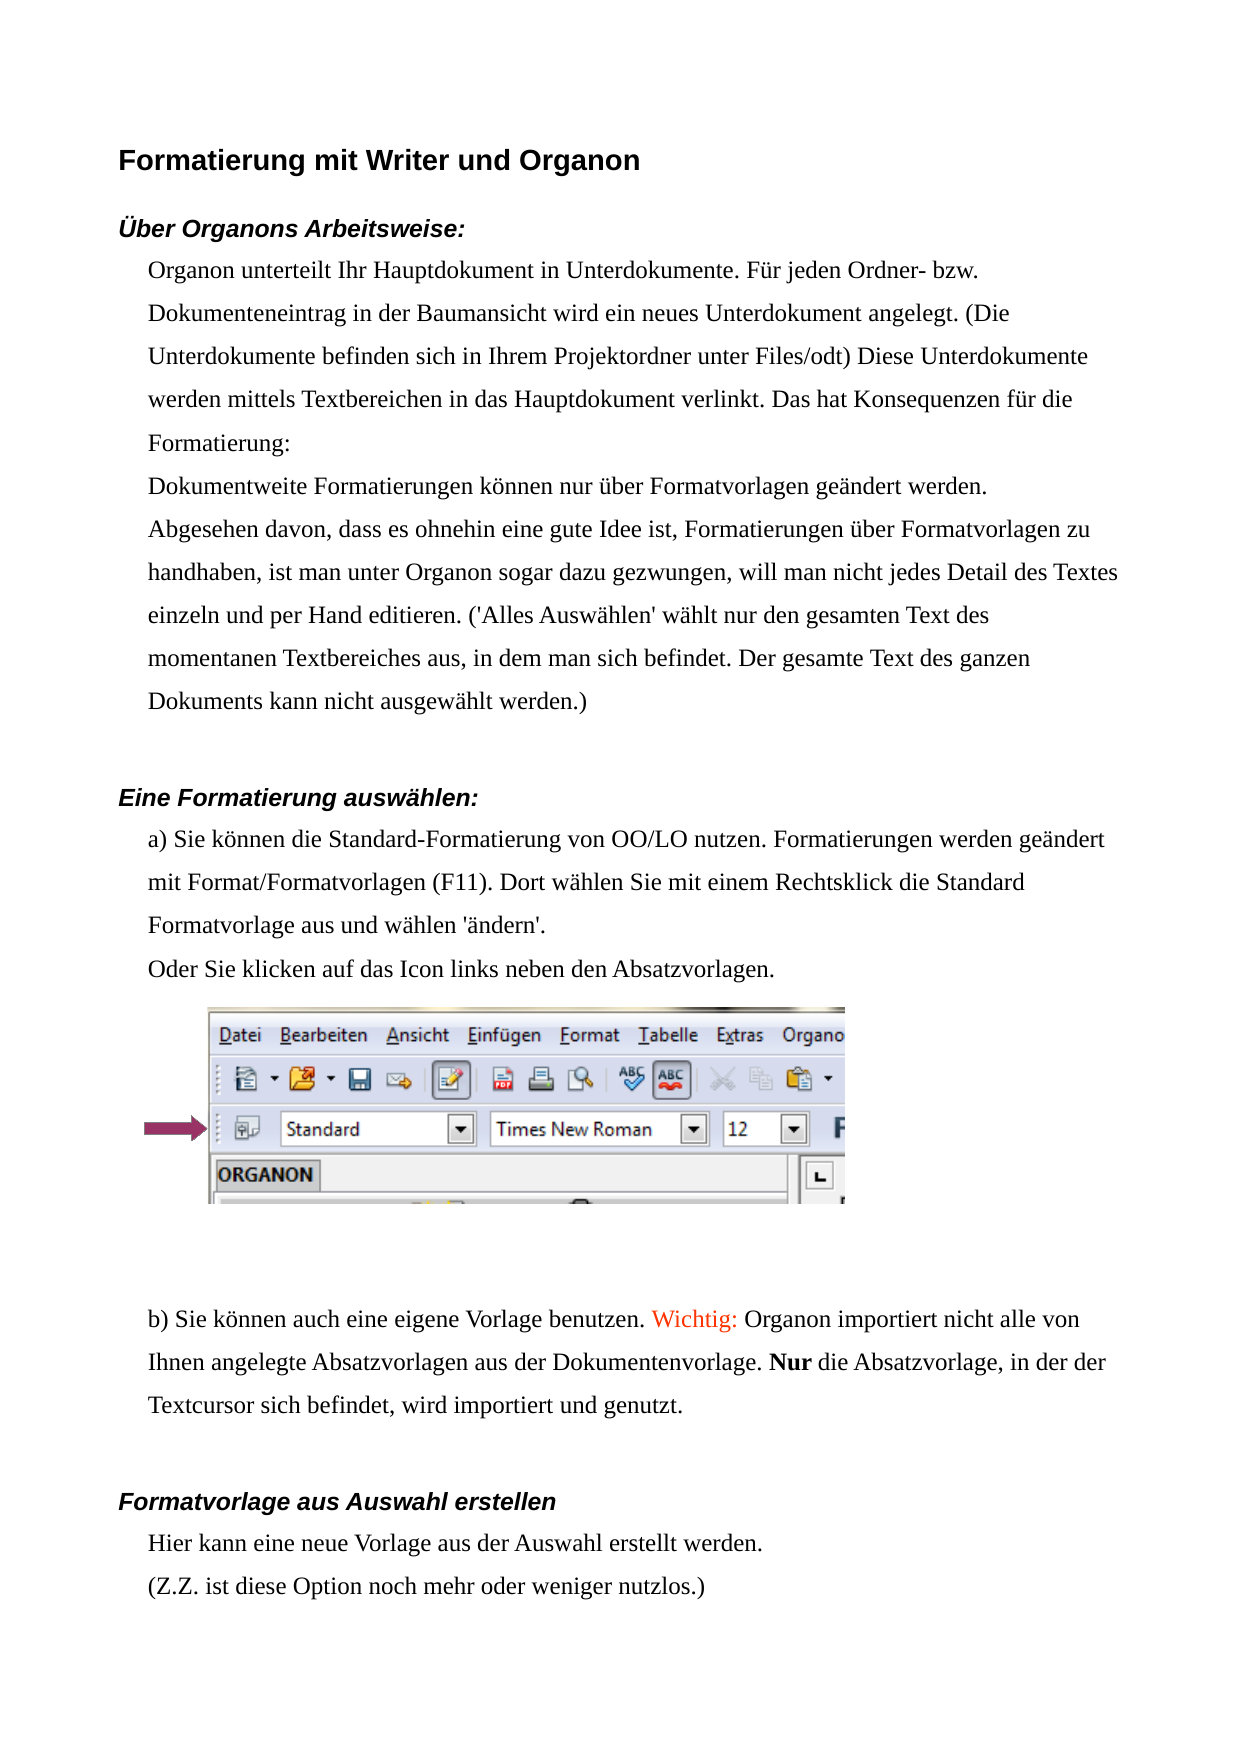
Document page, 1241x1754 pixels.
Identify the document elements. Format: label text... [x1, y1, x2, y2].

subtitle Eine Formatierung auswählen: [118, 783, 1122, 812]
picture [207, 1007, 845, 1204]
text b) Sie können auch eine eigene Vorlage benutzen. Wichtig: Organon importiert nicht alle von Ihnen angelegte Absatzvorlagen aus der Dokumentenvorlage. Nur die Absatzvorlage, in der der Textcursor sich befindet, wird importiert und genutzt. [148, 1304, 1122, 1419]
text a) Sie können die Standard-Formatierung von OO/LO nutzen. Formatierungen werden geändert mit Format/Formatvorlagen (F11). Dort wählen Sie mit einem Rechtsklick die Standard Formatvorlage aus und wählen 'ändern'. [148, 824, 1122, 939]
text Dokumentweite Formatierungen können nur über Formatvorlagen geändert werden. [148, 471, 1122, 499]
text Abgesehen davon, dass es ohnehin eine gute Idee ist, Formatierungen über Formatvorlagen zu handhaben, ist man unter Organon sogar dazu gezwungen, will man nicht jedes Detail des Textes einzeln und per Hand editieren. ('Alles Auswählen' wählt nur den gesamten Text des momentanen Textbereiches aus, in dem man sich befindet. Der gesamte Text des ganzen Dokuments kann nicht ausgewählt werden.) [148, 514, 1122, 715]
subtitle Formatvorlage aus Auswahl erstellen [118, 1487, 1122, 1515]
subtitle Formatierung mit Writer und Organon [118, 143, 1122, 177]
text Oder Sie klicken auf das Icon links neben den Absatzvorlagen. [148, 954, 1122, 982]
text Hier kann eine neue Vorlage aus der Auswahl erstellt werden. [148, 1528, 1122, 1557]
subtitle Über Organons Arbeitsweise: [118, 214, 1122, 243]
text (Z.Z. ist diese Option noch mehr oder weniger nutzlos.) [148, 1571, 1122, 1600]
text Organon unterteilt Ihr Hauptdokument in Unterdokumente. Für jeden Ordner- bzw. Dokumenteneintrag in der Baumansicht wird ein neues Unterdokument angelegt. (Die Unterdokumente befinden sich in Ihrem Projektordner unter Files/odt) Diese Unterdokumente werden mittels Textbereichen in das Hauptdokument verlinkt. Das hat Konsequenzen für die Formatierung: [148, 255, 1122, 456]
